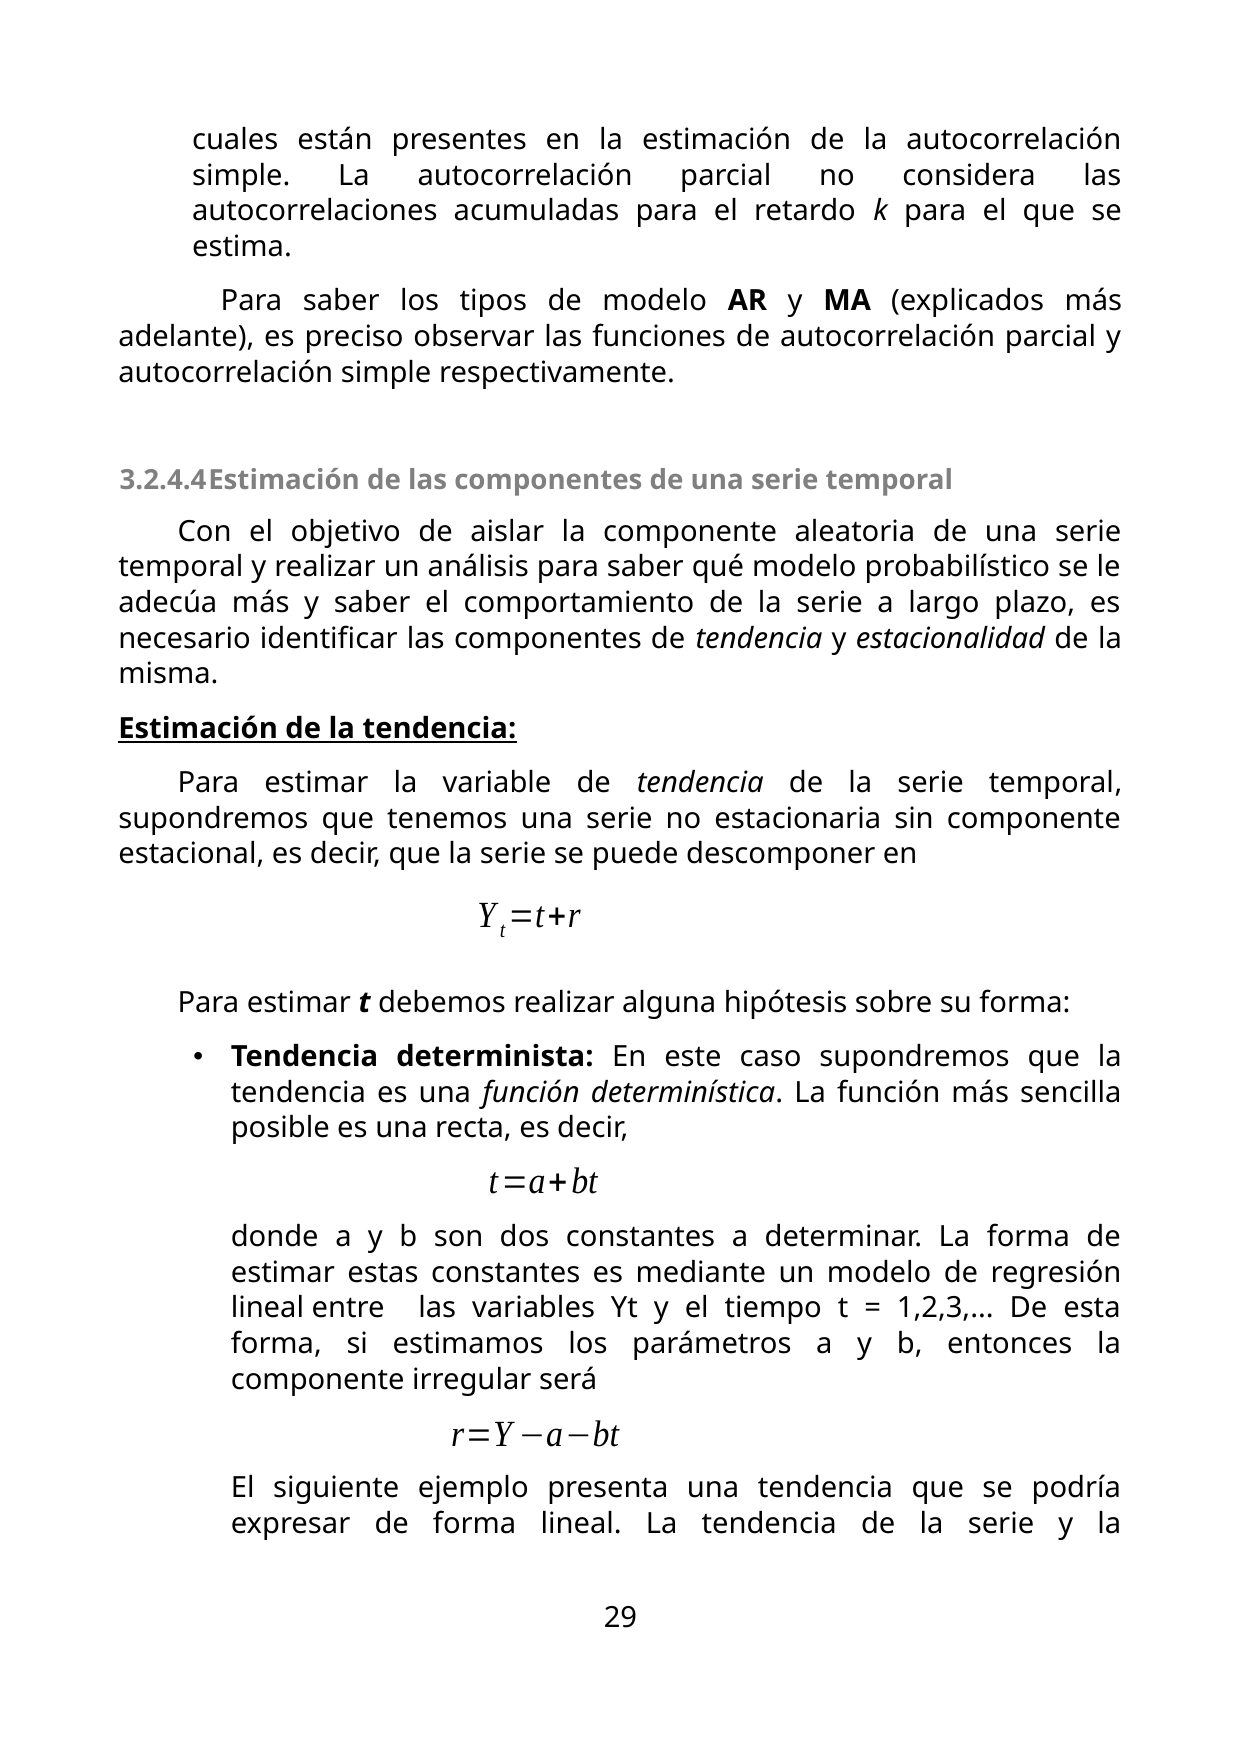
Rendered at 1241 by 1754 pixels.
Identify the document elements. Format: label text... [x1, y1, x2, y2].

subtitle Estimación de las componentes de una serie temporal [119, 460, 1122, 497]
text Con el objetivo de aislar la componente aleatoria de una serie temporal y realizar un análisis para saber qué modelo probabilístico se le adecúa más y saber el comportamiento de la serie a largo plazo, es necesario identificar las componentes de tendencia y estacionalidad de la misma. [118, 510, 1122, 692]
text Para estimar t debemos realizar alguna hipótesis sobre su forma: [118, 981, 1122, 1021]
list donde a y b son dos constantes a determinar. La forma de estimar estas constantes es mediante un modelo de regresión lineal entre las variables Yt y el tiempo t = 1,2,3,... De esta forma, si estimamos los parámetros a y b, entonces la componente irregular será [193, 1215, 1122, 1398]
text Para saber los tipos de modelo AR y MA (explicados más adelante), es preciso observar las funciones de autocorrelación parcial y autocorrelación simple respectivamente. [118, 279, 1122, 391]
list Tendencia determinista: En este caso supondremos que la tendencia es una función determinística. La función más sencilla posible es una recta, es decir, [193, 1035, 1122, 1146]
list El siguiente ejemplo presenta una tendencia que se podría expresar de forma lineal. La tendencia de la serie y la [193, 1467, 1122, 1542]
text Estimación de la tendencia: [118, 707, 1122, 747]
list cuales están presentes en la estimación de la autocorrelación simple. La autocorrelación parcial no considera las autocorrelaciones acumuladas para el retardo k para el que se estima. [162, 118, 1122, 265]
text Para estimar la variable de tendencia de la serie temporal, supondremos que tenemos una serie no estacionaria sin componente estacional, es decir, que la serie se puede descomponer en [118, 761, 1122, 872]
